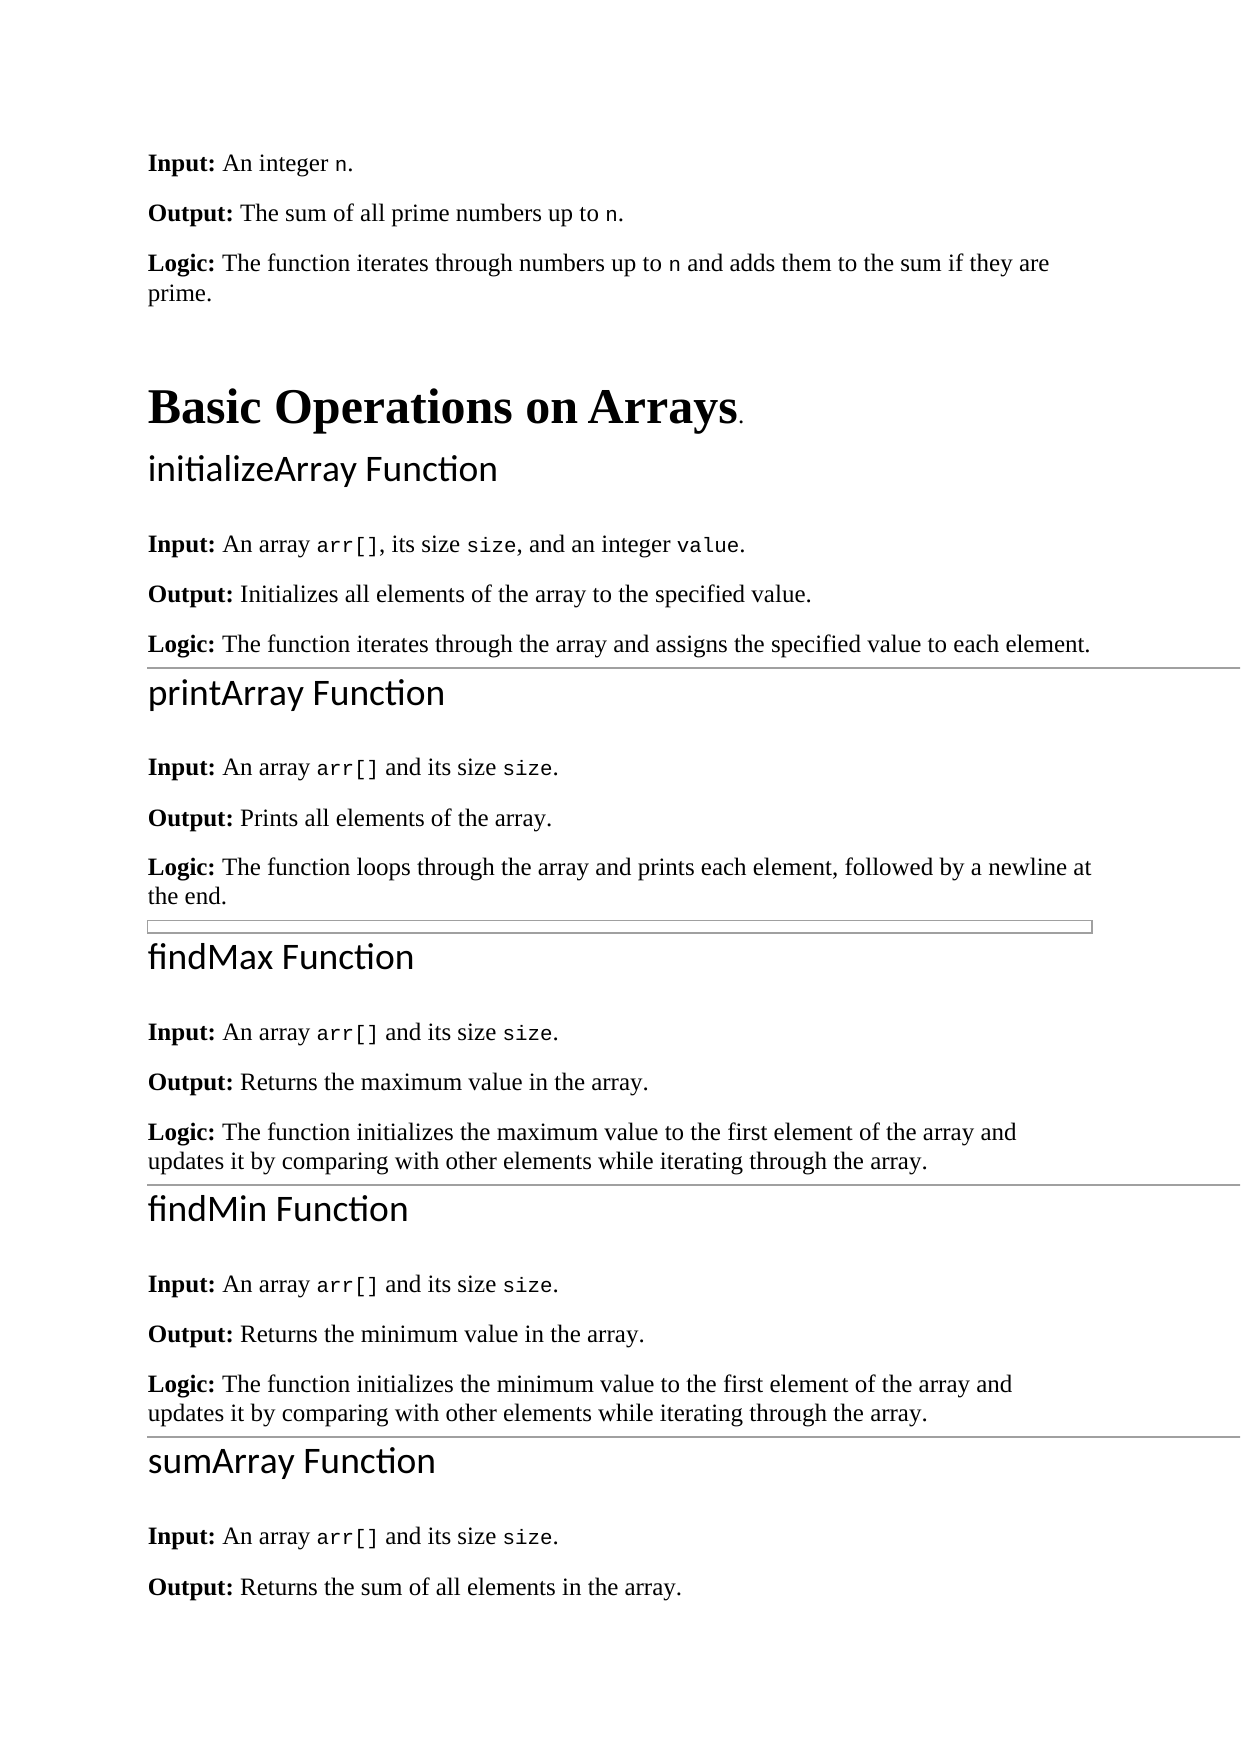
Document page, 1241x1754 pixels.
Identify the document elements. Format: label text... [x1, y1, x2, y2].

text Output: The sum of all prime numbers up to n. [148, 198, 1093, 228]
subtitle Basic Operations on Arrays. [148, 377, 1093, 435]
text Input: An array arr[] and its size size. [148, 752, 1093, 782]
text Input: An array arr[], its size size, and an integer value. [148, 529, 1093, 559]
text Logic: The function iterates through numbers up to n and adds them to the sum if they are prime. [148, 248, 1093, 307]
text Logic: The function loops through the array and prints each element, followed by a newline at the end. [148, 852, 1093, 910]
text sumArray Function [148, 1438, 1093, 1483]
text initializeArray Function [148, 445, 1093, 491]
text Logic: The function iterates through the array and assigns the specified value to each element. [148, 629, 1093, 658]
text Input: An array arr[] and its size size. [148, 1017, 1093, 1047]
text Output: Returns the sum of all elements in the array. [148, 1572, 1093, 1601]
text Output: Returns the maximum value in the array. [148, 1067, 1093, 1096]
text Logic: The function initializes the minimum value to the first element of the array and updates it by comparing with other elements while iterating through the array. [148, 1369, 1093, 1427]
text Input: An integer n. [148, 148, 1093, 177]
text Output: Initializes all elements of the array to the specified value. [148, 579, 1093, 608]
text Output: Prints all elements of the array. [148, 803, 1093, 832]
text printArray Function [148, 669, 1093, 714]
text findMax Function [148, 934, 1093, 979]
text Input: An array arr[] and its size size. [148, 1269, 1093, 1299]
text Logic: The function initializes the maximum value to the first element of the array and updates it by comparing with other elements while iterating through the array. [148, 1117, 1093, 1174]
text findMin Function [148, 1186, 1093, 1231]
text Output: Returns the minimum value in the array. [148, 1319, 1093, 1348]
text Input: An array arr[] and its size size. [148, 1521, 1093, 1551]
